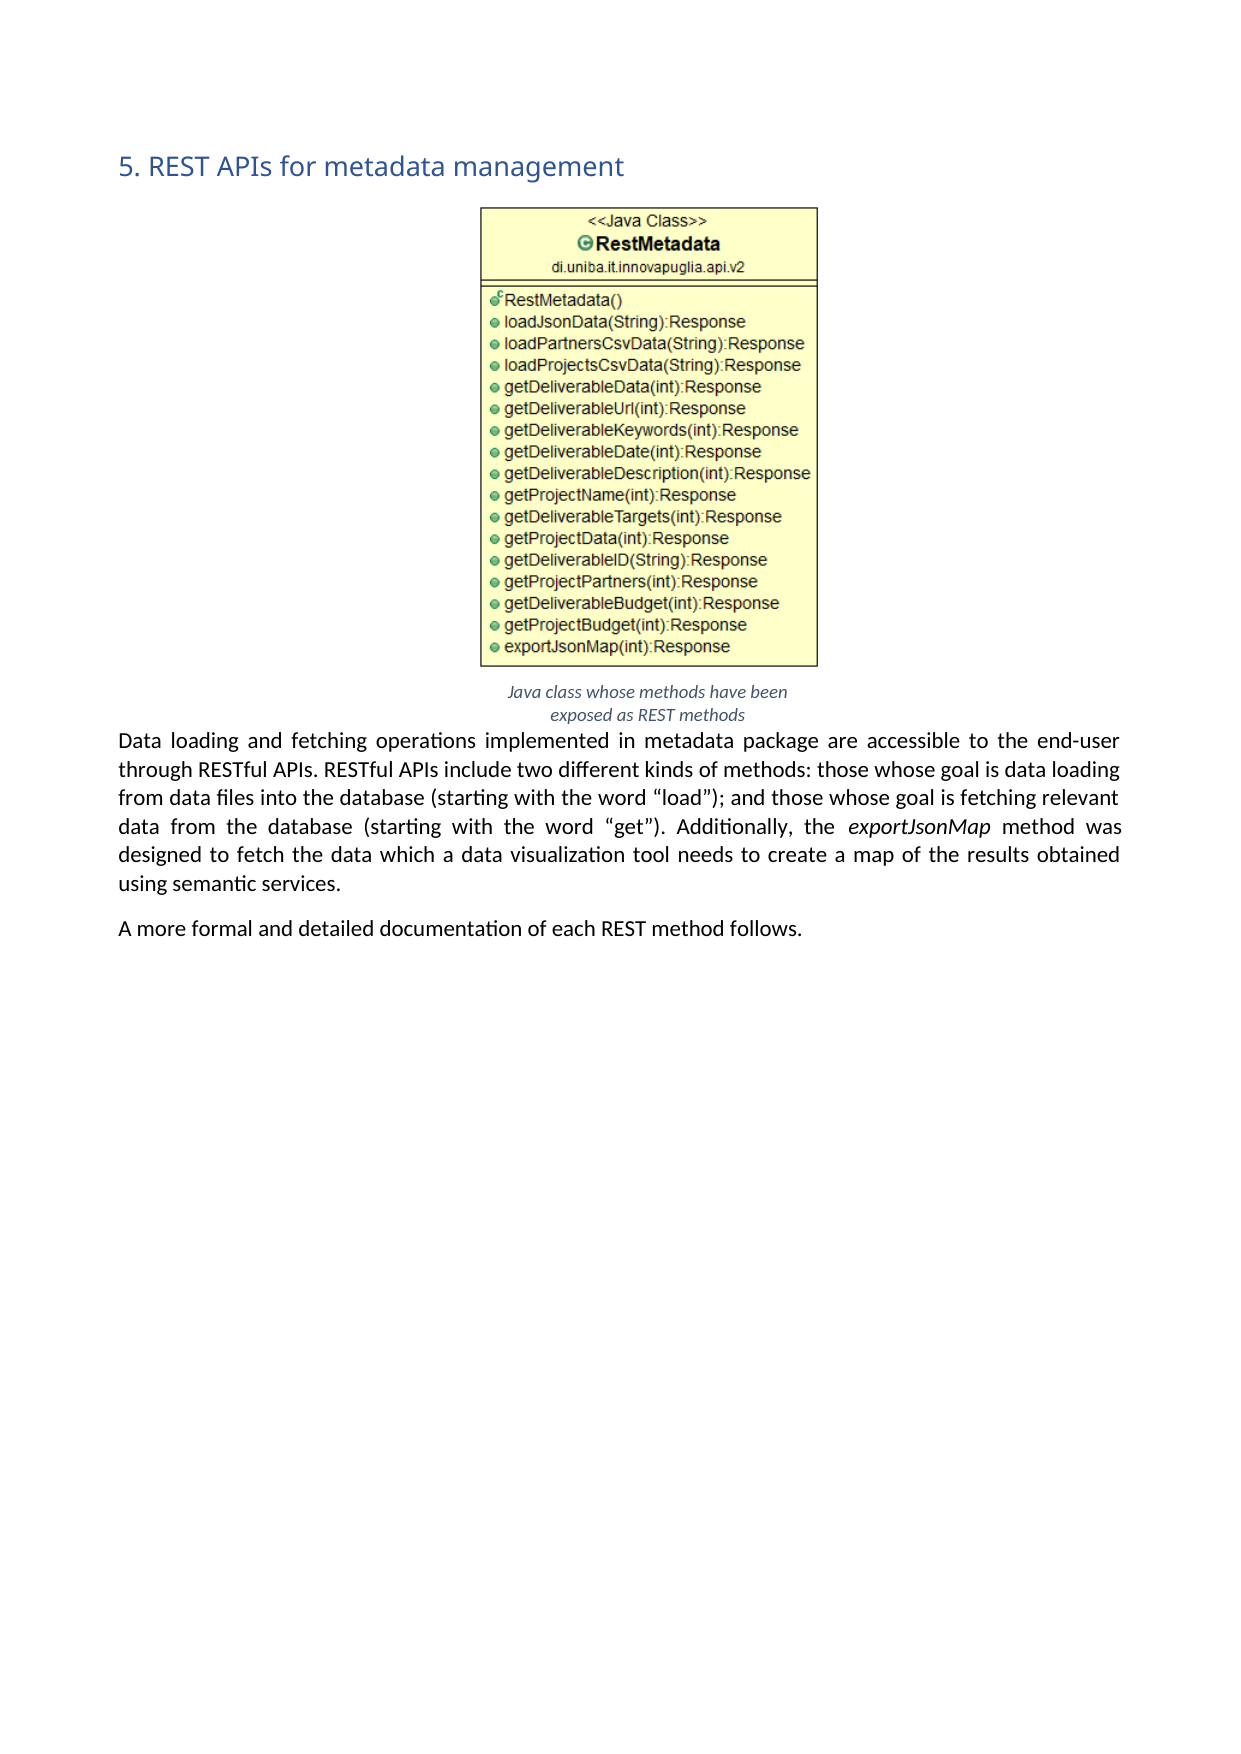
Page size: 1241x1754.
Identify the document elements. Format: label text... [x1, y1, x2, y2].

subtitle 5. REST APIs for metadata management [118, 148, 1122, 184]
text Data loading and fetching operations implemented in metadata package are accessible to the end-user through RESTful APIs. RESTful APIs include two different kinds of methods: those whose goal is data loading from data files into the database (starting with the word “load”); and those whose goal is fetching relevant data from the database (starting with the word “get”). Additionally, the exportJsonMap method was designed to fetch the data which a data visualization tool needs to create a map of the results obtained using semantic services. [118, 185, 1122, 897]
text A more formal and detailed documentation of each REST method follows. [118, 914, 1122, 942]
text Java class whose methods have been exposed as REST methods [479, 681, 817, 726]
